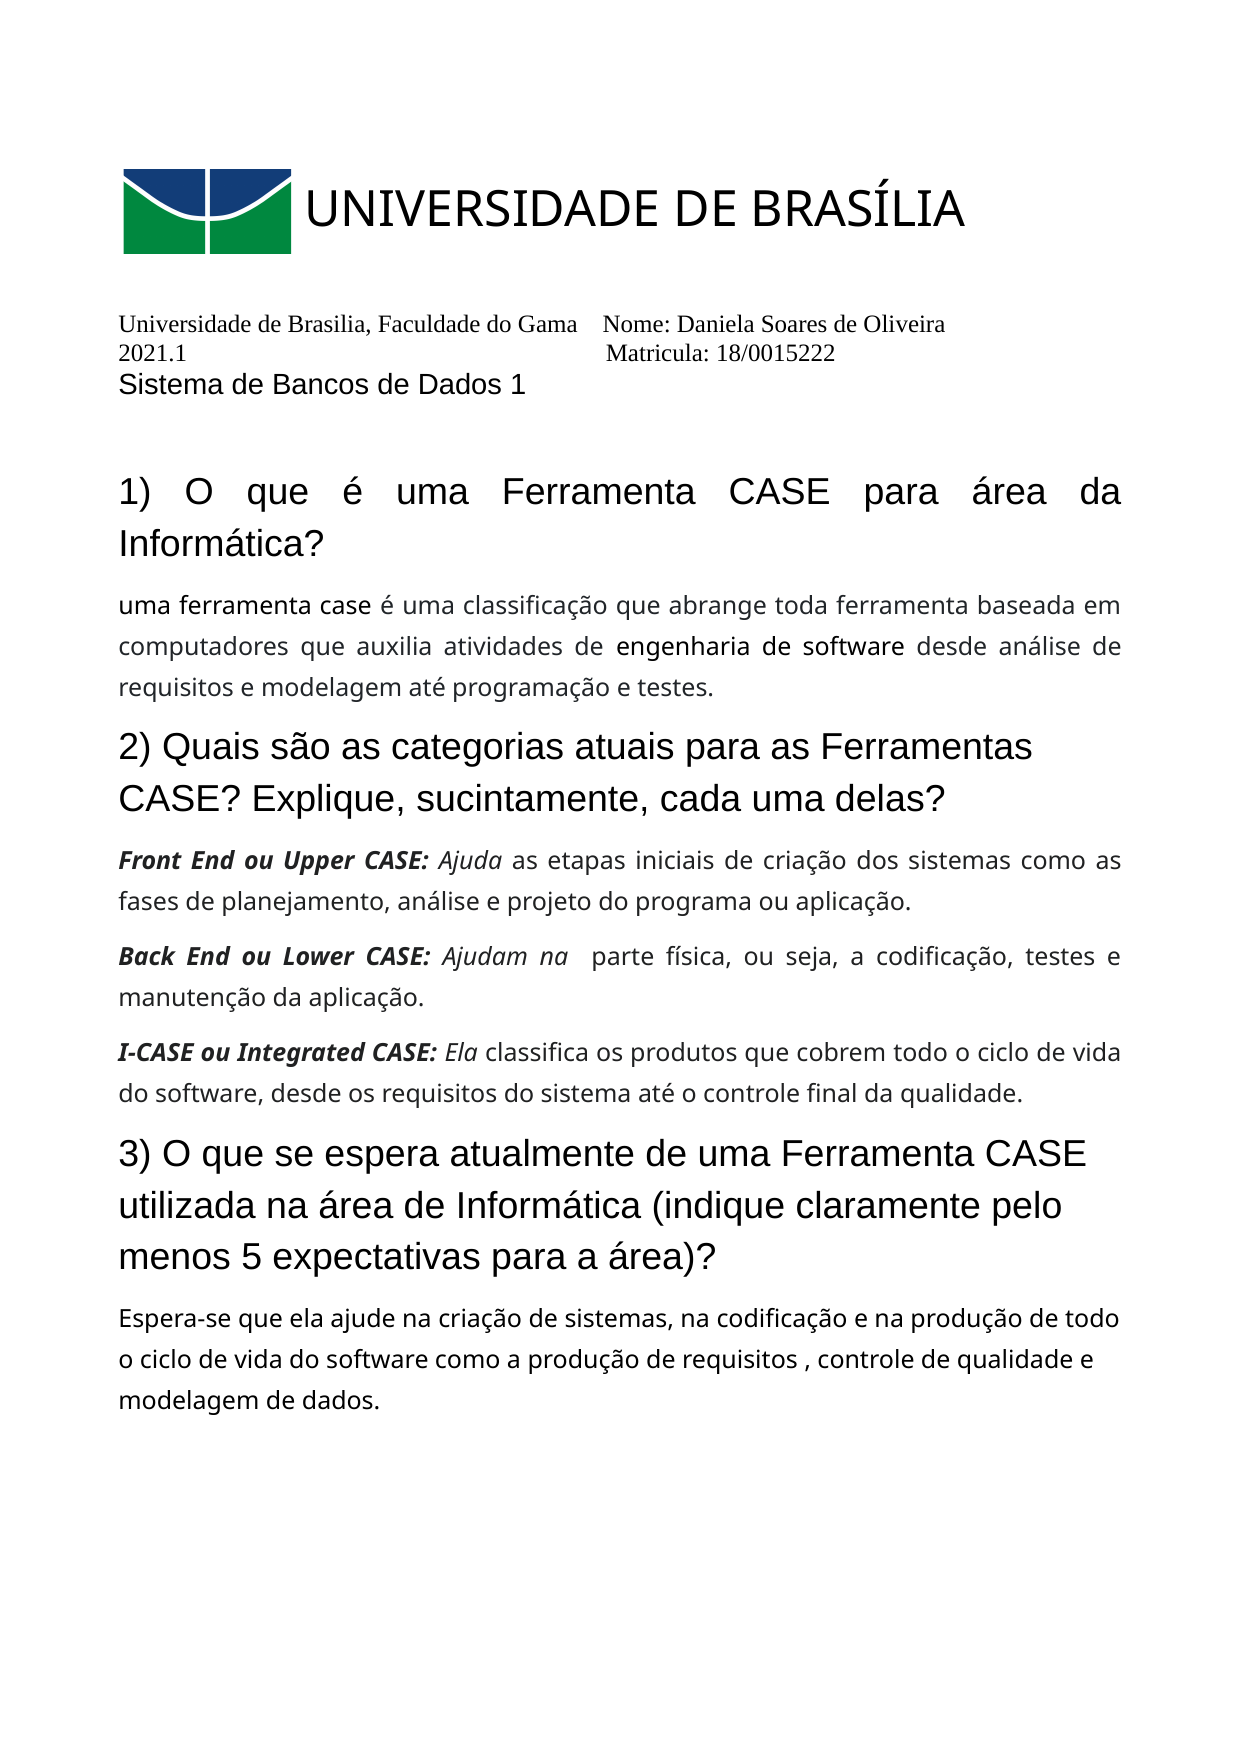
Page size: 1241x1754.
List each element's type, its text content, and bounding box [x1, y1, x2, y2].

text Front End ou Upper CASE: Ajuda as etapas iniciais de criação dos sistemas como as fases de planejamento, análise e projeto do programa ou aplicação. [118, 842, 1122, 917]
text 3) O que se espera atualmente de uma Ferramenta CASE utilizada na área de Informática (indique claramente pelo menos 5 expectativas para a área)? [118, 1131, 1122, 1278]
text 2) Quais são as categorias atuais para as Ferramentas CASE? Explique, sucintamente, cada uma delas? [118, 724, 1122, 819]
text UNIVERSIDADE DE BRASÍLIA [292, 173, 1122, 241]
text 1) O que é uma Ferramenta CASE para área da Informática? [118, 469, 1122, 564]
text Universidade de Brasilia, Faculdade do Gama Nome: Daniela Soares de Oliveira [118, 309, 1122, 338]
text 2021.1 Matricula: 18/0015222 [118, 338, 1122, 367]
text I-CASE ou Integrated CASE: Ela classifica os produtos que cobrem todo o ciclo de vida do software, desde os requisitos do sistema até o controle final da qualidade. [118, 1035, 1122, 1110]
text Sistema de Bancos de Dados 1 [118, 367, 1122, 400]
text uma ferramenta case é uma classificação que abrange toda ferramenta baseada em computadores que auxilia atividades de engenharia de software desde análise de requisitos e modelagem até programação e testes. [118, 587, 1122, 703]
text Back End ou Lower CASE: Ajudam na parte física, ou seja, a codificação, testes e manutenção da aplicação. [118, 939, 1122, 1014]
picture [123, 169, 292, 254]
text Espera-se que ela ajude na criação de sistemas, na codificação e na produção de todo o ciclo de vida do software como a produção de requisitos , controle de qualidade e modelagem de dados. [118, 1301, 1122, 1457]
